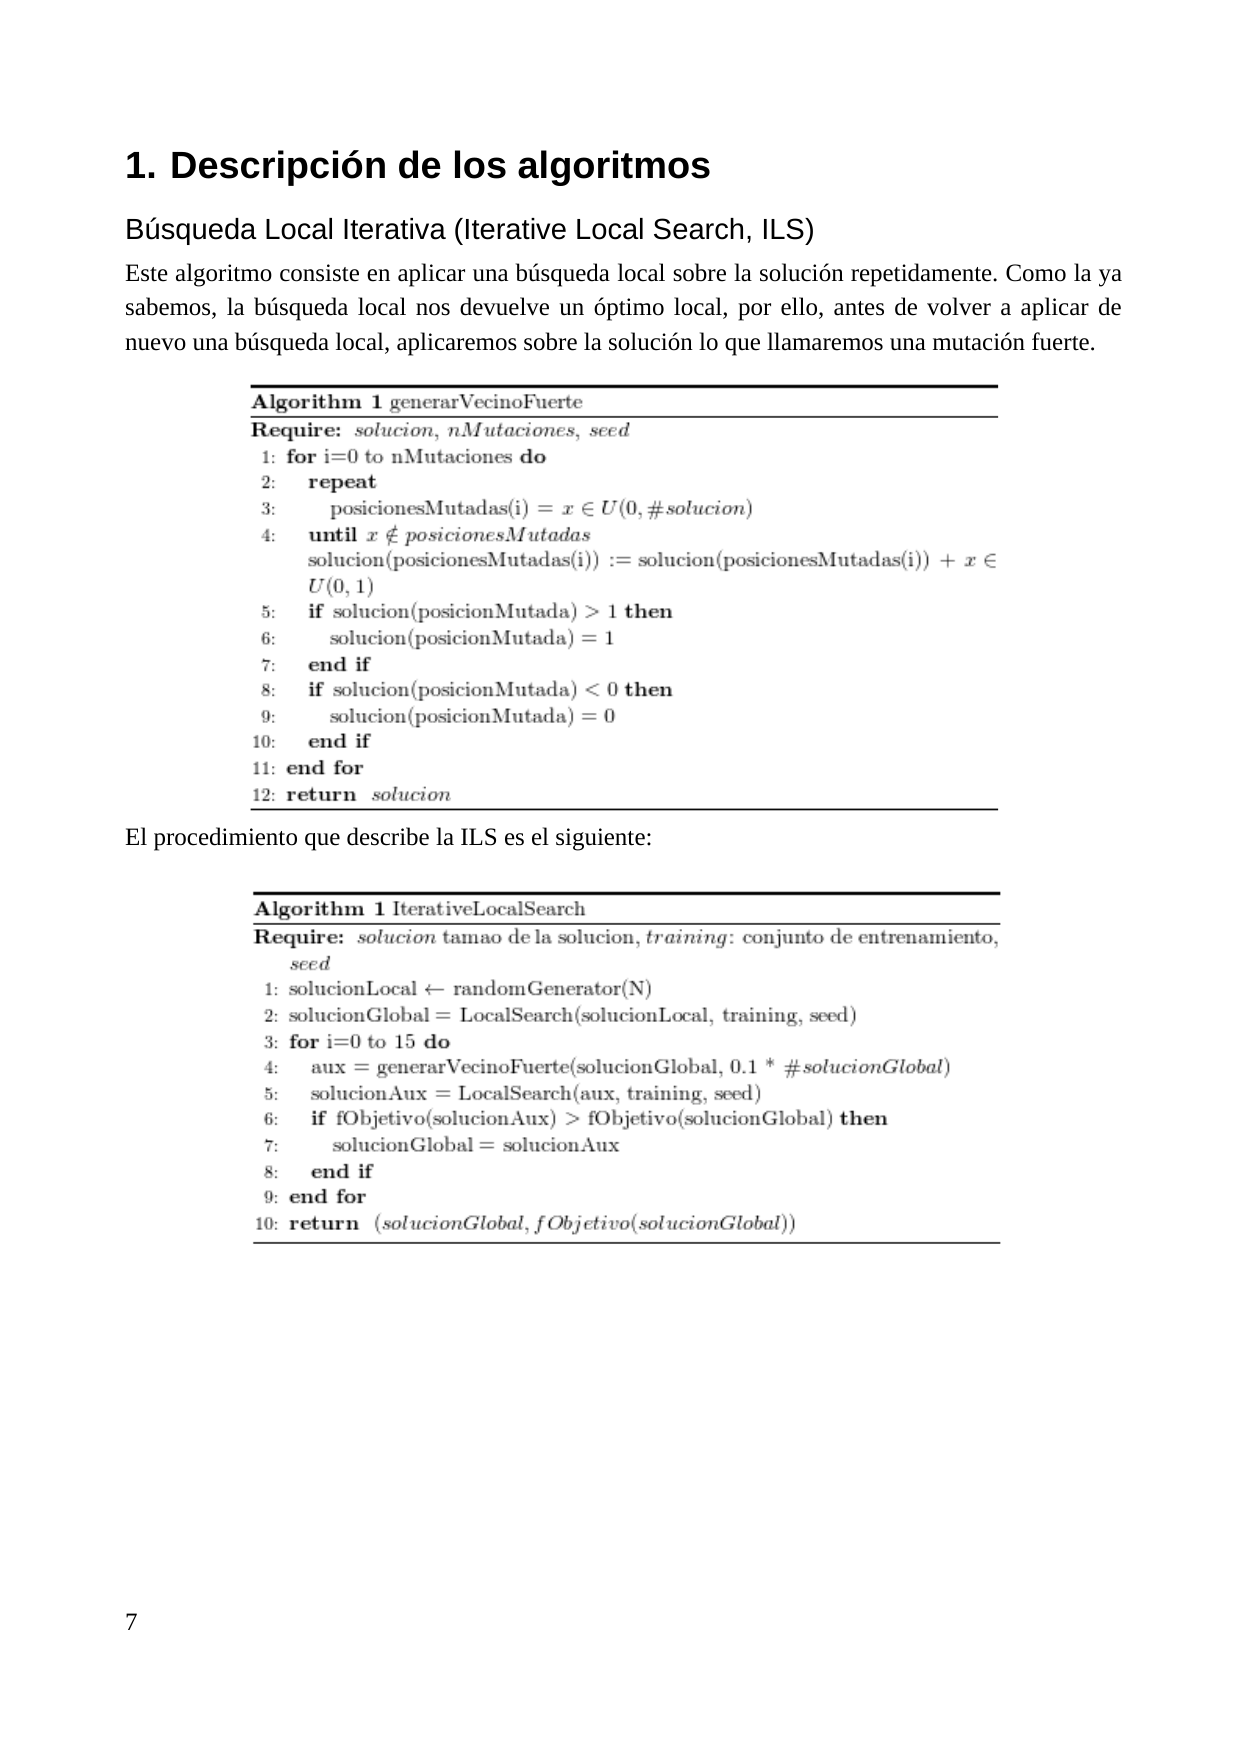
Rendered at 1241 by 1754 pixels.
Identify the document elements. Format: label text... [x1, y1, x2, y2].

picture [247, 886, 1001, 1075]
text Este algoritmo consiste en aplicar una búsqueda local sobre la solución repetidamente. Como la ya sabemos, la búsqueda local nos devuelve un óptimo local, por ello, antes de volver a aplicar de nuevo una búsqueda local, aplicaremos sobre la solución lo que llamaremos una mutación fuerte. [125, 258, 1123, 356]
picture [250, 375, 999, 724]
text El procedimiento que describe la ILS es el siguiente: [125, 376, 1123, 851]
subtitle Búsqueda Local Iterativa (Iterative Local Search, ILS) [125, 212, 1123, 245]
subtitle Descripción de los algoritmos [125, 143, 1123, 187]
